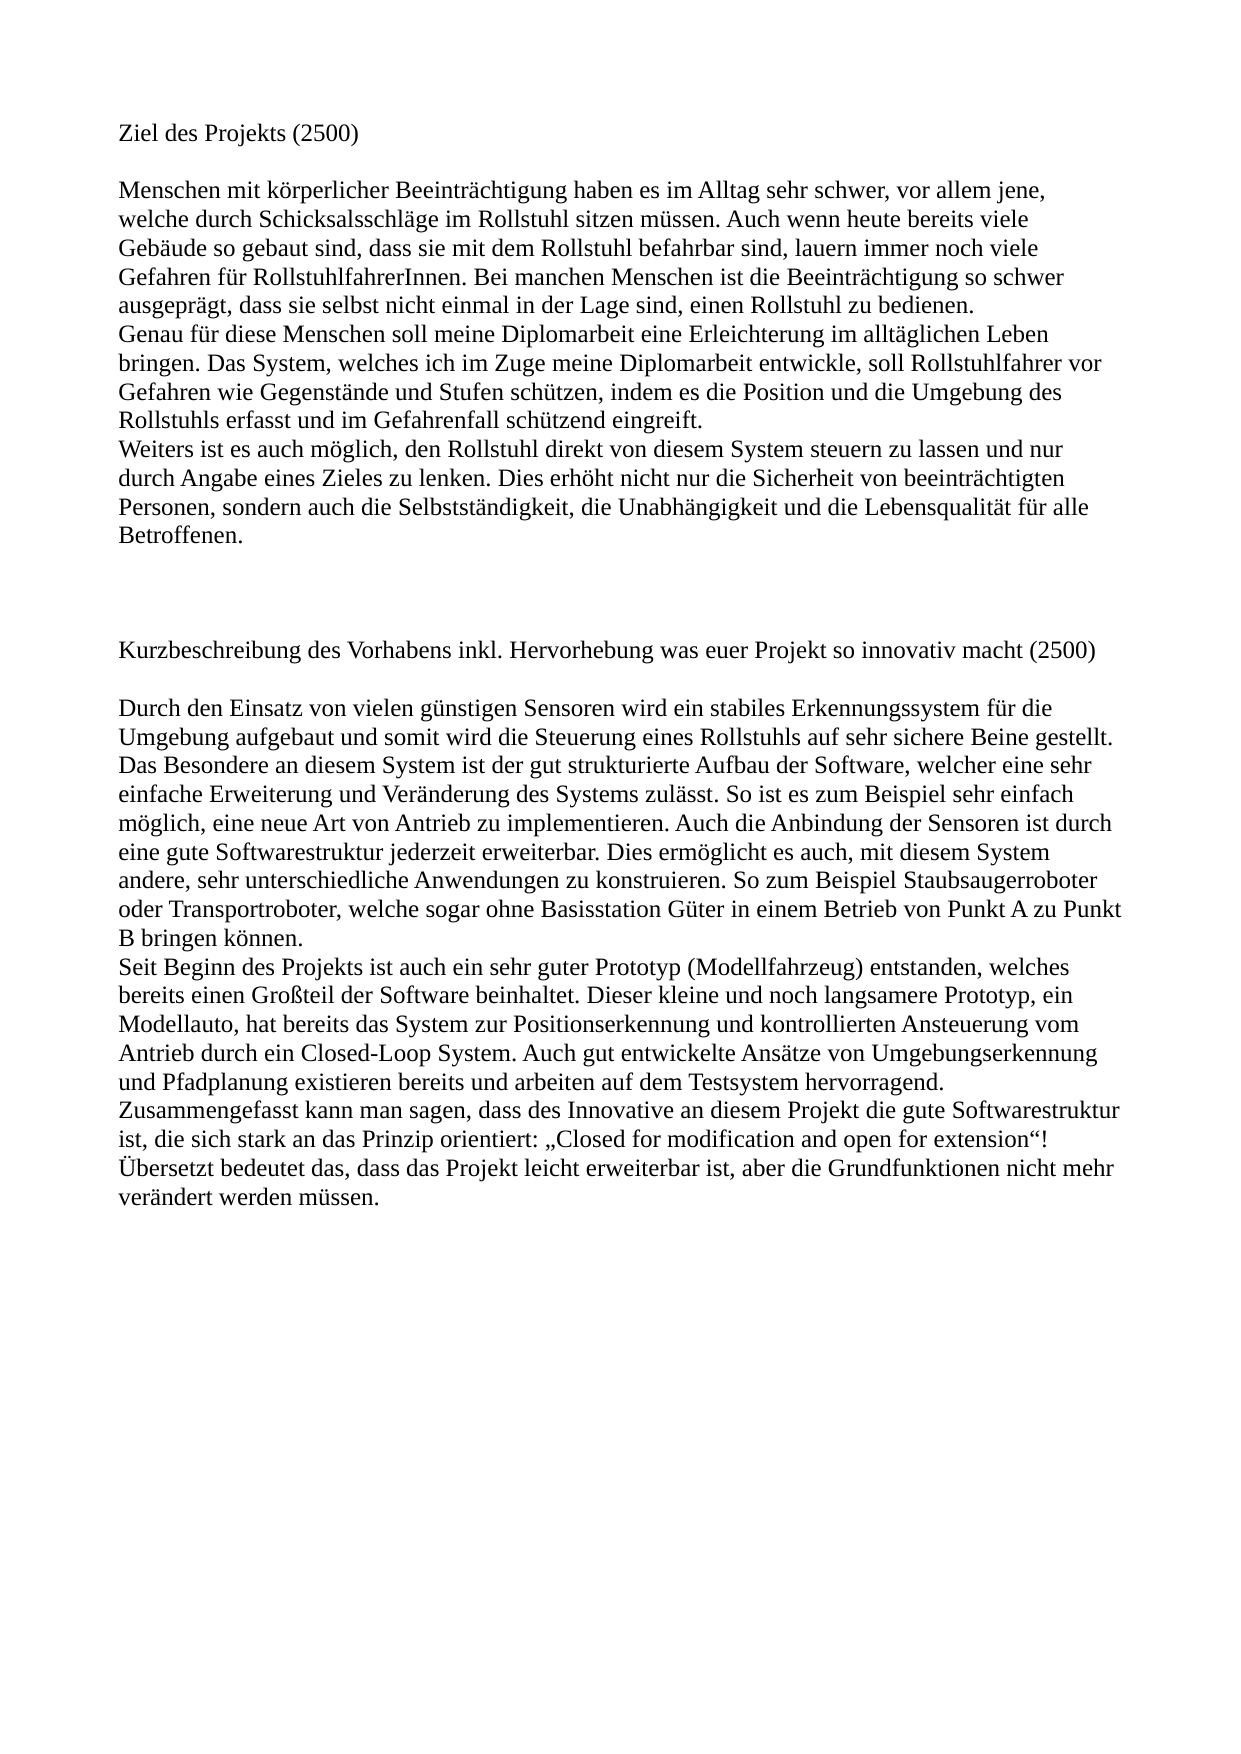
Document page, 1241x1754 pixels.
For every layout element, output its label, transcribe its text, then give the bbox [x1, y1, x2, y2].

text Menschen mit körperlicher Beeinträchtigung haben es im Alltag sehr schwer, vor allem jene, welche durch Schicksalsschläge im Rollstuhl sitzen müssen. Auch wenn heute bereits viele Gebäude so gebaut sind, dass sie mit dem Rollstuhl befahrbar sind, lauern immer noch viele Gefahren für RollstuhlfahrerInnen. Bei manchen Menschen ist die Beeinträchtigung so schwer ausgeprägt, dass sie selbst nicht einmal in der Lage sind, einen Rollstuhl zu bedienen. [118, 176, 1122, 319]
text Zusammengefasst kann man sagen, dass des Innovative an diesem Projekt die gute Softwarestruktur ist, die sich stark an das Prinzip orientiert: „Closed for modification and open for extension“! [118, 1096, 1122, 1153]
text Weiters ist es auch möglich, den Rollstuhl direkt von diesem System steuern zu lassen und nur durch Angabe eines Zieles zu lenken. Dies erhöht nicht nur die Sicherheit von beeinträchtigten Personen, sondern auch die Selbstständigkeit, die Unabhängigkeit und die Lebensqualität für alle Betroffenen. [118, 434, 1122, 549]
text Durch den Einsatz von vielen günstigen Sensoren wird ein stabiles Erkennungssystem für die Umgebung aufgebaut und somit wird die Steuerung eines Rollstuhls auf sehr sichere Beine gestellt. [118, 693, 1122, 751]
text Das Besondere an diesem System ist der gut strukturierte Aufbau der Software, welcher eine sehr einfache Erweiterung und Veränderung des Systems zulässt. So ist es zum Beispiel sehr einfach möglich, eine neue Art von Antrieb zu implementieren. Auch die Anbindung der Sensoren ist durch eine gute Softwarestruktur jederzeit erweiterbar. Dies ermöglicht es auch, mit diesem System andere, sehr unterschiedliche Anwendungen zu konstruieren. So zum Beispiel Staubsaugerroboter oder Transportroboter, welche sogar ohne Basisstation Güter in einem Betrieb von Punkt A zu Punkt B bringen können. [118, 751, 1122, 952]
text Kurzbeschreibung des Vorhabens inkl. Hervorhebung was euer Projekt so innovativ macht (2500) [118, 636, 1122, 664]
text Ziel des Projekts (2500) [118, 118, 1122, 147]
text Übersetzt bedeutet das, dass das Projekt leicht erweiterbar ist, aber die Grundfunktionen nicht mehr verändert werden müssen. [118, 1153, 1122, 1211]
text Seit Beginn des Projekts ist auch ein sehr guter Prototyp (Modellfahrzeug) entstanden, welches bereits einen Großteil der Software beinhaltet. Dieser kleine und noch langsamere Prototyp, ein Modellauto, hat bereits das System zur Positionserkennung und kontrollierten Ansteuerung vom Antrieb durch ein Closed-Loop System. Auch gut entwickelte Ansätze von Umgebungserkennung und Pfadplanung existieren bereits und arbeiten auf dem Testsystem hervorragend. [118, 952, 1122, 1096]
text Genau für diese Menschen soll meine Diplomarbeit eine Erleichterung im alltäglichen Leben bringen. Das System, welches ich im Zuge meine Diplomarbeit entwickle, soll Rollstuhlfahrer vor Gefahren wie Gegenstände und Stufen schützen, indem es die Position und die Umgebung des Rollstuhls erfasst und im Gefahrenfall schützend eingreift. [118, 319, 1122, 434]
